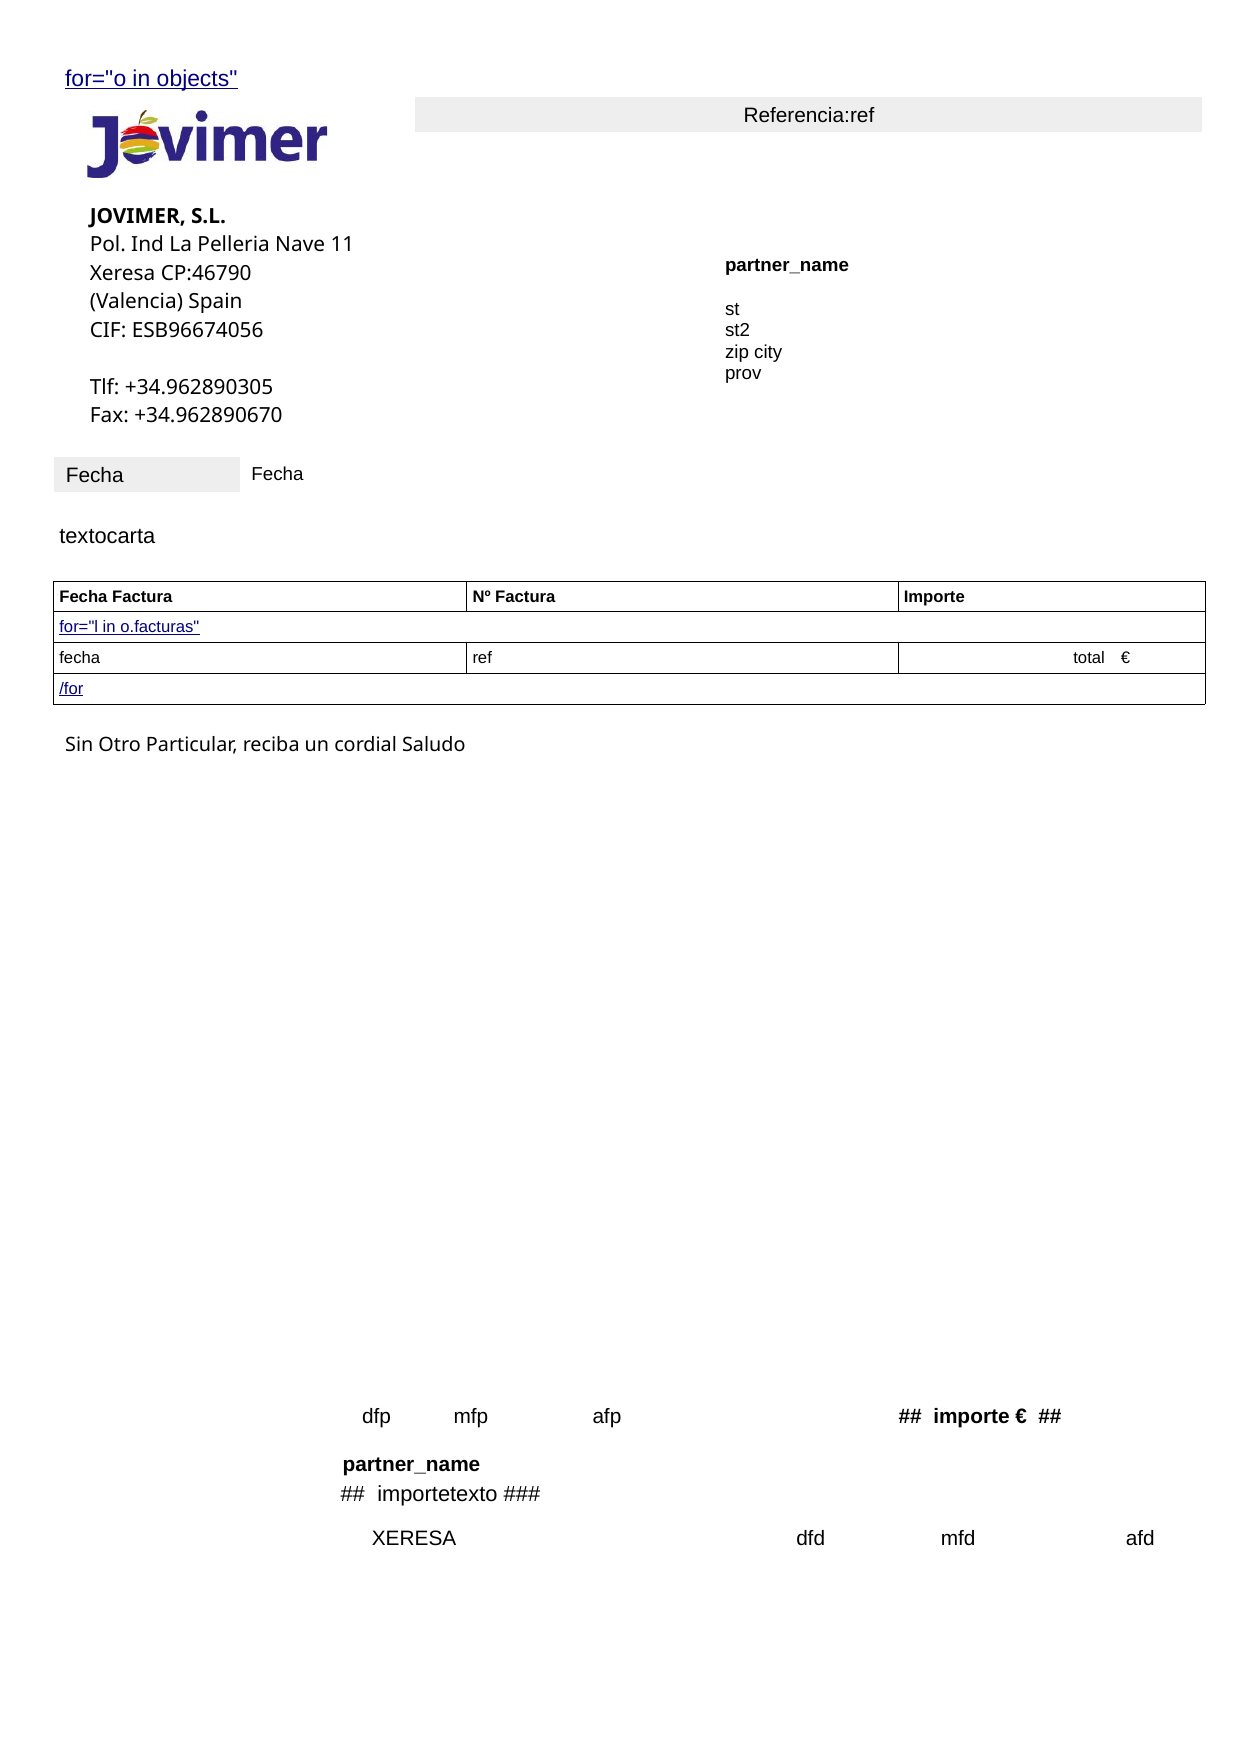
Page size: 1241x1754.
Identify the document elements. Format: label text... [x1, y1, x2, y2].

picture [87, 110, 328, 178]
table_cell [415, 227, 645, 262]
table_header Fecha [240, 457, 403, 492]
table_header Fecha [54, 457, 240, 492]
table_header Referencia:ref [415, 97, 1202, 132]
table_cell € [1110, 643, 1205, 673]
table_header textocarta [54, 518, 1211, 554]
table_cell [415, 132, 1202, 227]
table_header Fecha Factura [54, 582, 466, 611]
text Sin Otro Particular, reciba un cordial Saludo [65, 730, 1193, 757]
table_header [409, 91, 1208, 498]
text for="o in objects" [65, 65, 1193, 91]
table_cell for="l in o.facturas" [54, 612, 1205, 642]
table_cell total [899, 643, 1110, 673]
table_cell [415, 262, 645, 454]
table_cell ref [467, 643, 898, 673]
table_cell fecha [54, 643, 466, 673]
table_cell /for [54, 674, 1205, 704]
table_header Importe [899, 582, 1205, 611]
table_header Nº Factura [467, 582, 898, 611]
table_cell partner_name st st2 zip city prov [645, 227, 1202, 454]
table_header JOVIMER, S.L. Pol. Ind La Pelleria Nave 11 Xeresa CP:46790 (Valencia) Spain CIF: ESB96674056 Tlf: +34.962890305 Fax: +34.962890670 [48, 91, 409, 498]
